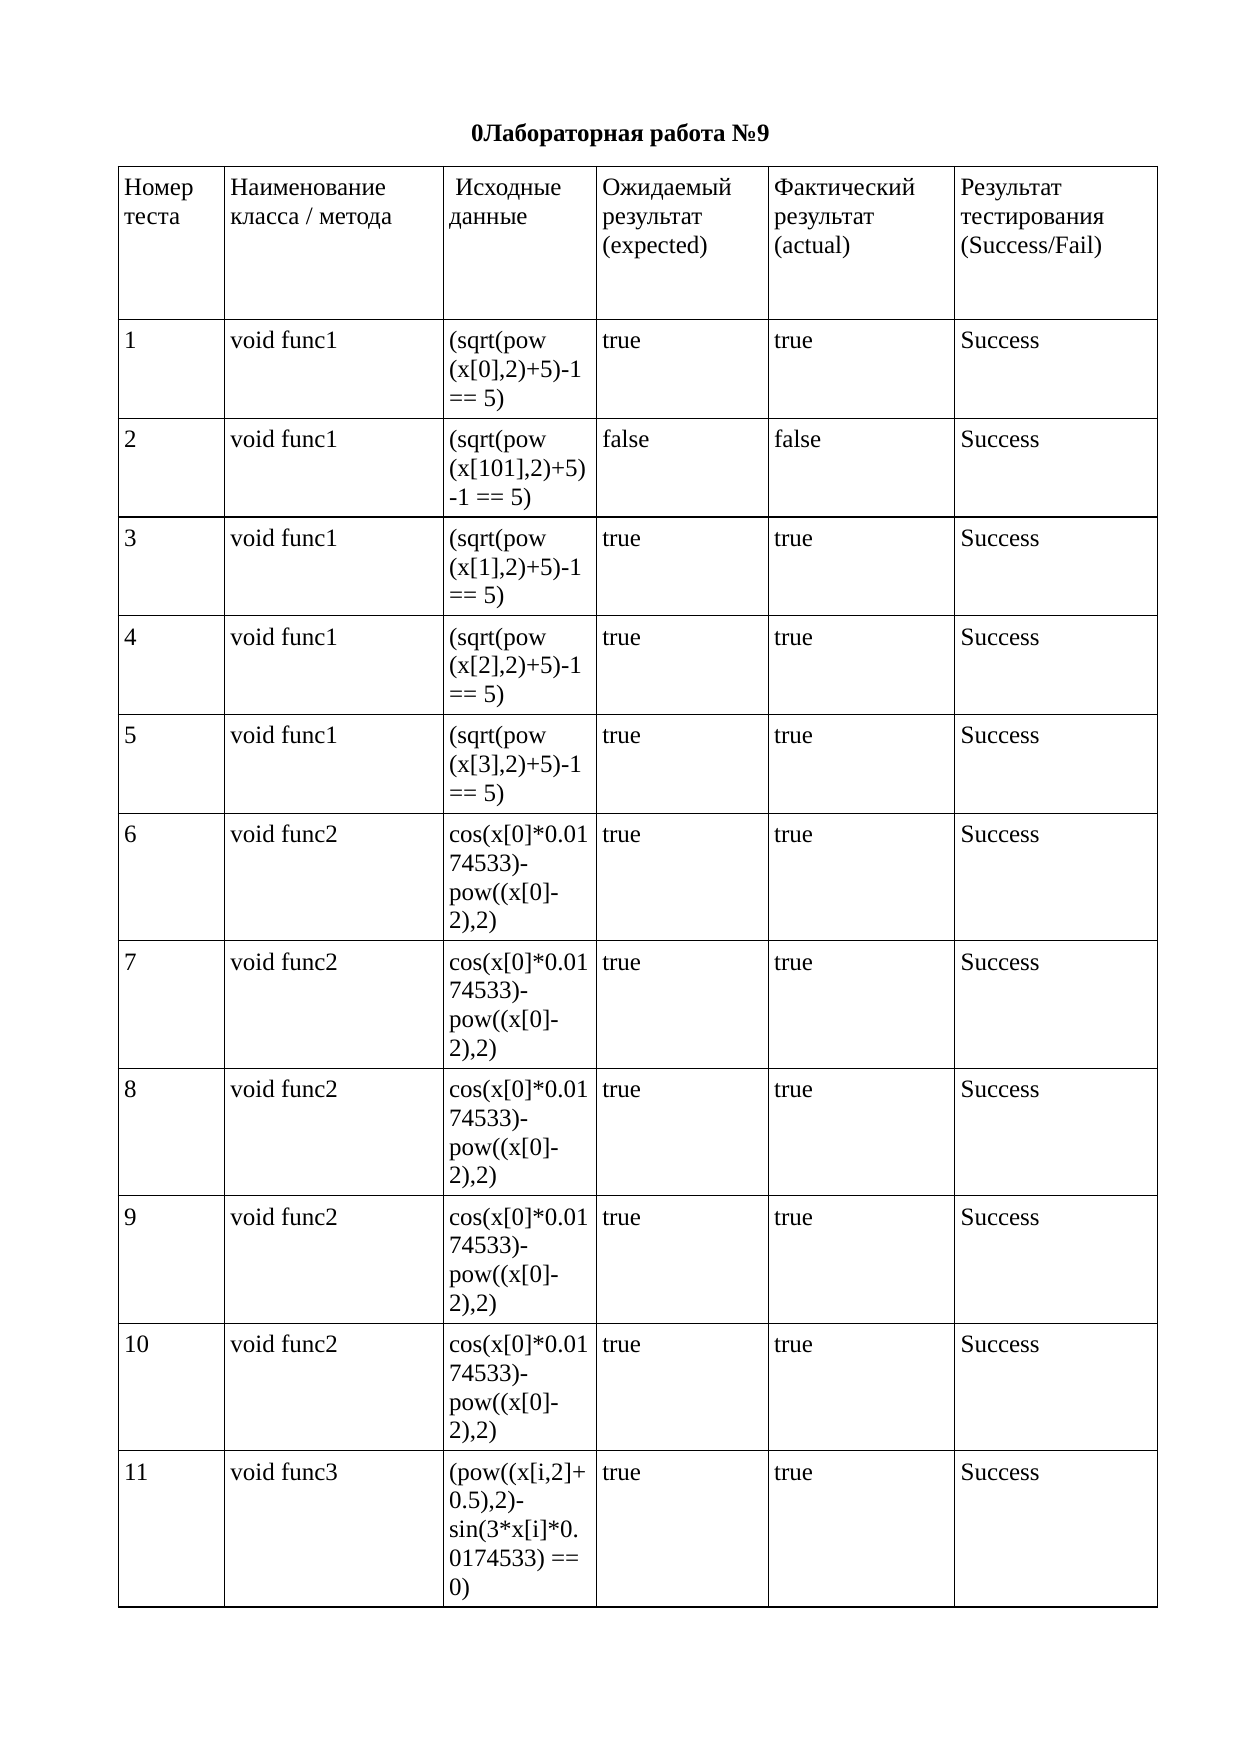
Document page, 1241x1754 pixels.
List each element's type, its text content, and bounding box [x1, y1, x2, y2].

text 0Лабораторная работа №9 [118, 118, 1122, 147]
table_header Исходные данные [444, 167, 596, 319]
table_cell true [597, 320, 768, 418]
table_cell true [769, 1324, 954, 1450]
table_header Результат тестирования (Success/Fail) [955, 167, 1157, 319]
table_cell 3 [119, 518, 224, 615]
table_cell Success [955, 419, 1157, 516]
table_cell Success [955, 941, 1157, 1068]
table_cell 5 [119, 715, 224, 813]
table_cell 1 [119, 320, 224, 418]
table_cell Success [955, 518, 1157, 615]
table_header Наименование класса / метода [225, 167, 443, 319]
table_cell Success [955, 1451, 1157, 1606]
table_cell Success [955, 814, 1157, 940]
table_cell void func2 [225, 1196, 443, 1323]
table_cell cos(x[0]*0.0174533)-pow((x[0]-2),2) [444, 1196, 596, 1323]
table_cell void func3 [225, 1451, 443, 1606]
table_cell void func1 [225, 518, 443, 615]
table_cell cos(x[0]*0.0174533)-pow((x[0]-2),2) [444, 1324, 596, 1450]
table_cell cos(x[0]*0.0174533)-pow((x[0]-2),2) [444, 1069, 596, 1195]
table_cell true [769, 616, 954, 714]
table_cell (pow((x[i,2]+0.5),2)-sin(3*x[i]*0.0174533) == 0) [444, 1451, 596, 1606]
table_cell true [769, 1451, 954, 1606]
table_cell void func1 [225, 616, 443, 714]
table_cell cos(x[0]*0.0174533)-pow((x[0]-2),2) [444, 941, 596, 1068]
table_cell false [597, 419, 768, 516]
table_cell true [597, 518, 768, 615]
table_cell 2 [119, 419, 224, 516]
table_cell (sqrt(pow (x[0],2)+5)-1 == 5) [444, 320, 596, 418]
table_cell void func2 [225, 814, 443, 940]
table_cell false [769, 419, 954, 516]
table_cell void func2 [225, 941, 443, 1068]
table_cell true [769, 814, 954, 940]
table_cell true [597, 715, 768, 813]
table_header Номер теста [119, 167, 224, 319]
table_cell void func1 [225, 419, 443, 516]
table_cell void func2 [225, 1069, 443, 1195]
table_cell Success [955, 320, 1157, 418]
table_cell cos(x[0]*0.0174533)-pow((x[0]-2),2) [444, 814, 596, 940]
table_cell true [597, 814, 768, 940]
table_cell true [769, 1196, 954, 1323]
table_header Фактический результат (actual) [769, 167, 954, 319]
table_cell 9 [119, 1196, 224, 1323]
table_cell (sqrt(pow (x[1],2)+5)-1 == 5) [444, 518, 596, 615]
table_cell true [769, 320, 954, 418]
table_header Ожидаемый результат (expected) [597, 167, 768, 319]
table_cell void func1 [225, 320, 443, 418]
table_cell Success [955, 616, 1157, 714]
table_cell true [769, 1069, 954, 1195]
table_cell Success [955, 715, 1157, 813]
table_cell Success [955, 1324, 1157, 1450]
table_cell 4 [119, 616, 224, 714]
table_cell true [597, 1196, 768, 1323]
table_cell (sqrt(pow (x[2],2)+5)-1 == 5) [444, 616, 596, 714]
table_cell Success [955, 1196, 1157, 1323]
table_cell true [597, 1069, 768, 1195]
table_cell Success [955, 1069, 1157, 1195]
table_cell true [769, 518, 954, 615]
table_cell true [597, 1324, 768, 1450]
table_cell 10 [119, 1324, 224, 1450]
table_cell 6 [119, 814, 224, 940]
table_cell 7 [119, 941, 224, 1068]
table_cell true [769, 715, 954, 813]
table_cell true [597, 1451, 768, 1606]
table_cell void func2 [225, 1324, 443, 1450]
table_cell void func1 [225, 715, 443, 813]
table_cell true [769, 941, 954, 1068]
table_cell (sqrt(pow (x[101],2)+5)-1 == 5) [444, 419, 596, 516]
table_cell (sqrt(pow (x[3],2)+5)-1 == 5) [444, 715, 596, 813]
table_cell 11 [119, 1451, 224, 1606]
table_cell true [597, 941, 768, 1068]
table_cell true [597, 616, 768, 714]
table_cell 8 [119, 1069, 224, 1195]
